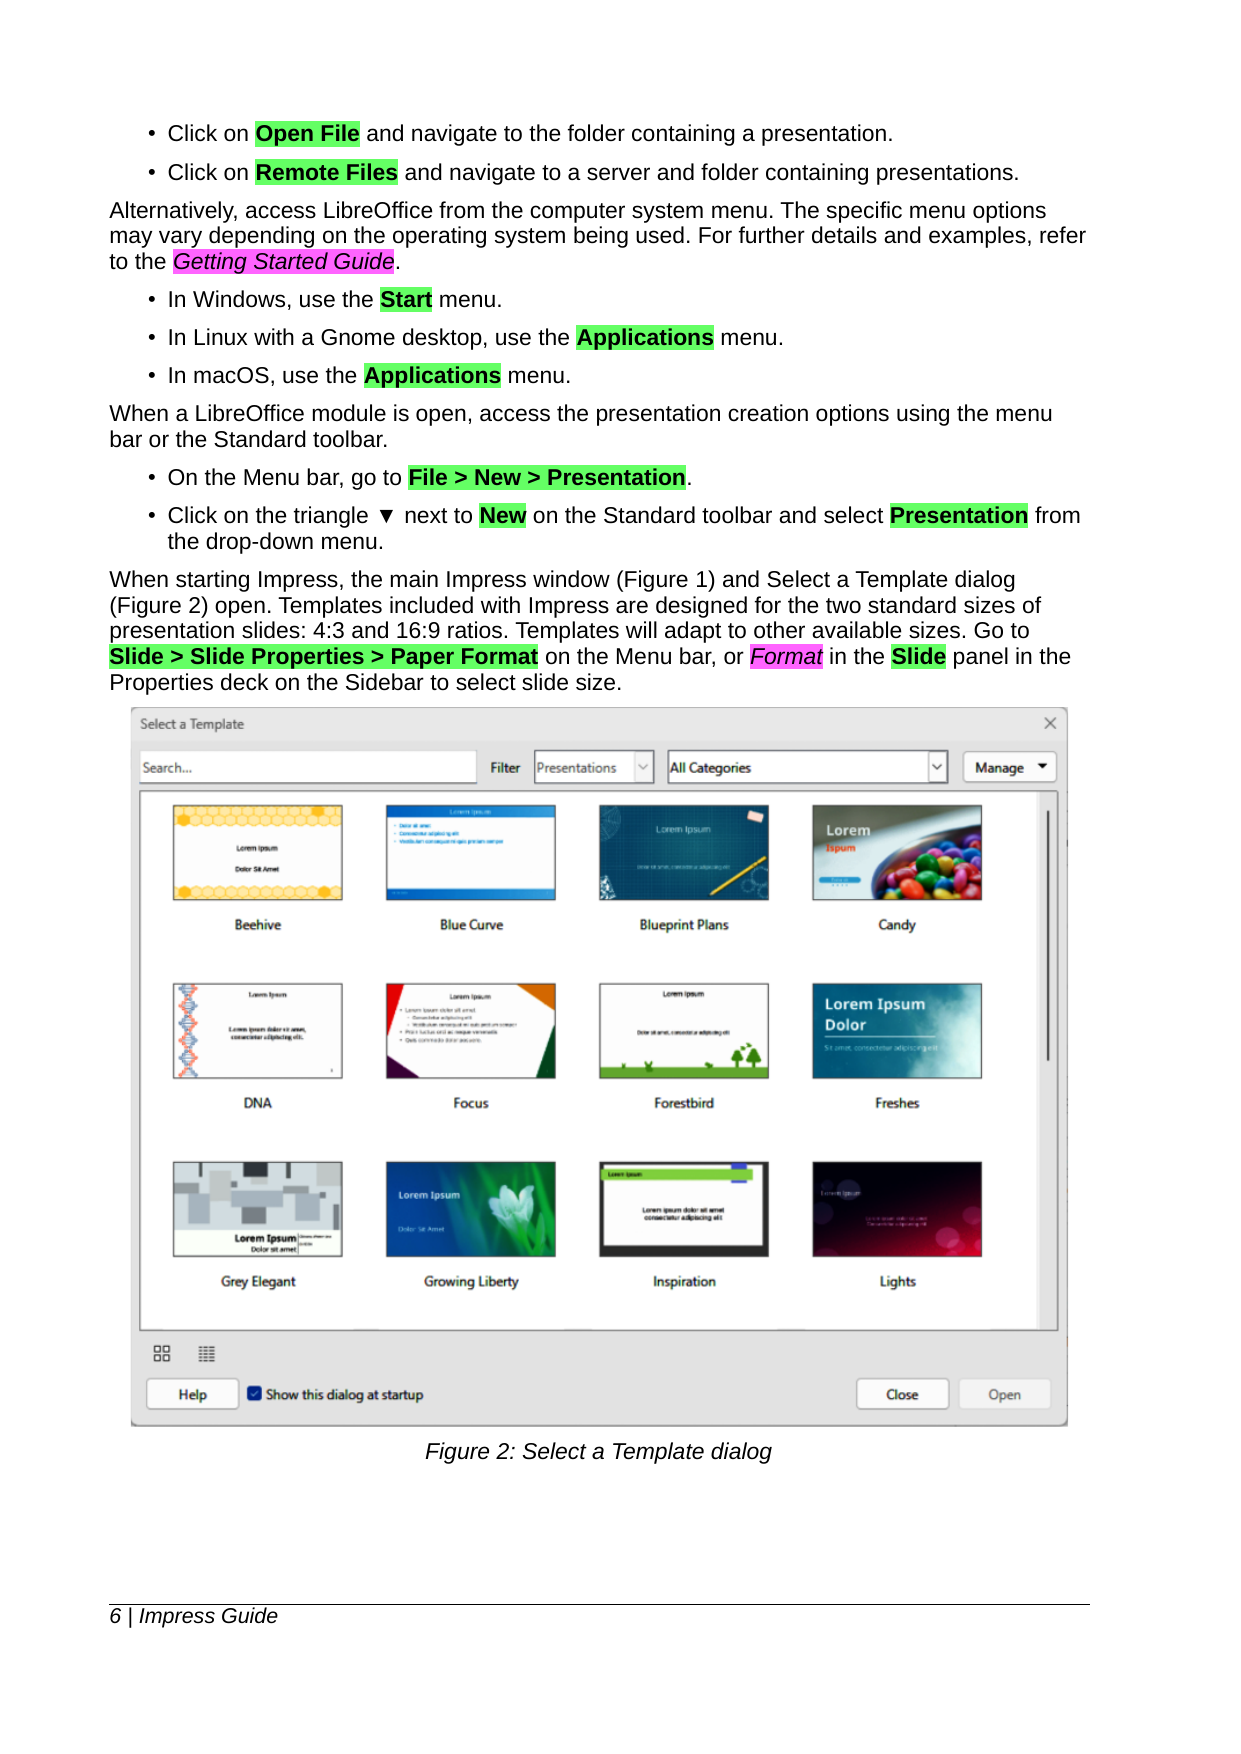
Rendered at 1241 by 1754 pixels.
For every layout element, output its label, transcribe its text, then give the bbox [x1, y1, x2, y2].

list In macOS, use the Applications menu. [501, 363, 1090, 388]
list In Linux with a Gnome desktop, use the Applications menu. [714, 325, 1090, 350]
list In Windows, use the Start menu. [432, 287, 1090, 312]
list On the Menu bar, go to File > New > Presentation. [167, 465, 408, 490]
list Click on Remote Files and navigate to a server and folder containing presentations. [398, 159, 1090, 185]
text When starting Impress, the main Impress window (Figure 1) and Select a Template dialog (Figure 2) open. Templates included with Impress are designed for the two standard sizes of presentation slides: 4:3 and 16:9 ratios. Templates will adapt to other available sizes. Go to Slide > Slide Properties > Paper Format on the Menu bar, or Format in the Slide panel in the Properties deck on the Sidebar to select slide size. [109, 567, 1090, 695]
list In Windows, use the Start menu. [167, 287, 380, 312]
list On the Menu bar, go to File > New > Presentation. [686, 465, 1090, 490]
text Figure 2: Select a Template dialog [131, 1438, 1068, 1464]
list Click on Remote Files and navigate to a server and folder containing presentations. [167, 159, 255, 185]
list Click on Open File and navigate to the folder containing a presentation. [167, 121, 255, 147]
list In Linux with a Gnome desktop, use the Applications menu. [167, 325, 576, 350]
text When a LibreOffice module is open, access the presentation creation options using the menu bar or the Standard toolbar. [109, 401, 1090, 452]
list Click on Open File and navigate to the folder containing a presentation. [360, 121, 1090, 147]
list Click on the triangle ▼ next to New on the Standard toolbar and select Presentation from the drop-down menu. [167, 503, 1090, 554]
picture [130, 707, 1069, 1427]
text Alternatively, access LibreOffice from the computer system menu. The specific menu options may vary depending on the operating system being used. For further details and examples, refer to the Getting Started Guide. [109, 197, 1090, 274]
list In macOS, use the Applications menu. [167, 363, 364, 388]
